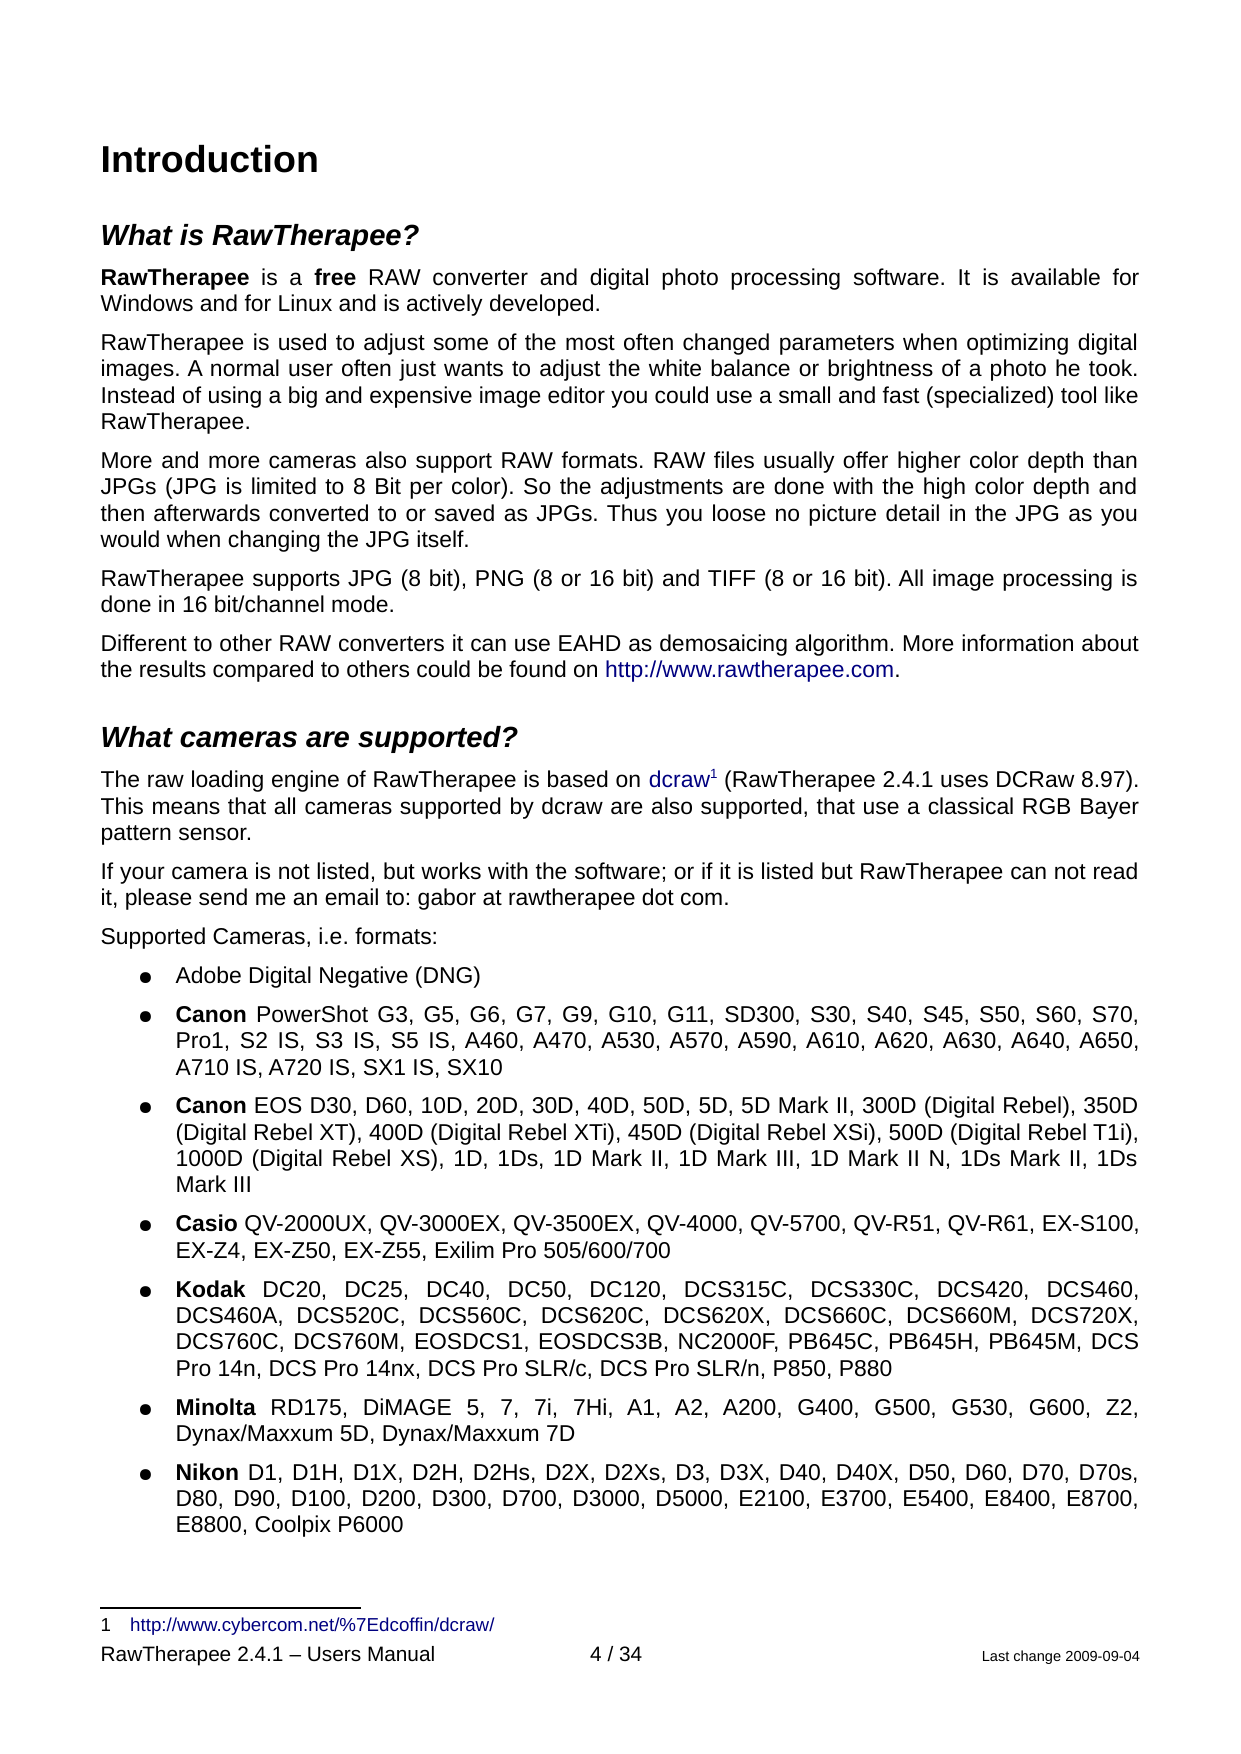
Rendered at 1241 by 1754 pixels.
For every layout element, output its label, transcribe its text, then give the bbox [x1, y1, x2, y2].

text RawTherapee is a free RAW converter and digital photo processing software. It is available for Windows and for Linux and is actively developed. [100, 264, 1140, 317]
list Kodak DC20, DC25, DC40, DC50, DC120, DCS315C, DCS330C, DCS420, DCS460, DCS460A, DCS520C, DCS560C, DCS620C, DCS620X, DCS660C, DCS660M, DCS720X, DCS760C, DCS760M, EOSDCS1, EOSDCS3B, NC2000F, PB645C, PB645H, PB645M, DCS Pro 14n, DCS Pro 14nx, DCS Pro SLR/c, DCS Pro SLR/n, P850, P880 [138, 1276, 1140, 1381]
text Different to other RAW converters it can use EAHD as demosaicing algorithm. More information about the results compared to others could be found on http://www.rawtherapee.com. [100, 630, 1140, 683]
subtitle What cameras are supported? [100, 720, 1140, 754]
list Minolta RD175, DiMAGE 5, 7, 7i, 7Hi, A1, A2, A200, G400, G500, G530, G600, Z2, Dynax/Maxxum 5D, Dynax/Maxxum 7D [138, 1393, 1140, 1446]
list Adobe Digital Negative (DNG) [138, 962, 1140, 988]
subtitle Introduction [100, 137, 1140, 180]
list Casio QV-2000UX, QV-3000EX, QV-3500EX, QV-4000, QV-5700, QV-R51, QV-R61, EX-S100, EX-Z4, EX-Z50, EX-Z55, Exilim Pro 505/600/700 [138, 1210, 1140, 1263]
text Supported Cameras, i.e. formats: [100, 923, 1140, 949]
text More and more cameras also support RAW formats. RAW files usually offer higher color depth than JPGs (JPG is limited to 8 Bit per color). So the adjustments are done with the high color depth and then afterwards converted to or saved as JPGs. Thus you loose no picture detail in the JPG as you would when changing the JPG itself. [100, 447, 1140, 552]
text RawTherapee is used to adjust some of the most often changed parameters when optimizing digital images. A normal user often just wants to adjust the white balance or brightness of a photo he took. Instead of using a big and expensive image editor you could use a small and fast (specialized) tool like RawTherapee. [100, 329, 1140, 434]
list Canon PowerShot G3, G5, G6, G7, G9, G10, G11, SD300, S30, S40, S45, S50, S60, S70, Pro1, S2 IS, S3 IS, S5 IS, A460, A470, A530, A570, A590, A610, A620, A630, A640, A650, A710 IS, A720 IS, SX1 IS, SX10 [138, 1001, 1140, 1080]
text The raw loading engine of RawTherapee is based on dcraw (RawTherapee 2.4.1 uses DCRaw 8.97). This means that all cameras supported by dcraw are also supported, that use a classical RGB Bayer pattern sensor. [100, 766, 1140, 845]
text http://www.cybercom.net/%7Edcoffin/dcraw/ [100, 1614, 1140, 1636]
text If your camera is not listed, but works with the software; or if it is listed but RawTherapee can not read it, please send me an email to: gabor at rawtherapee dot com. [100, 858, 1140, 911]
text RawTherapee supports JPG (8 bit), PNG (8 or 16 bit) and TIFF (8 or 16 bit). All image processing is done in 16 bit/channel mode. [100, 565, 1140, 618]
list Nikon D1, D1H, D1X, D2H, D2Hs, D2X, D2Xs, D3, D3X, D40, D40X, D50, D60, D70, D70s, D80, D90, D100, D200, D300, D700, D3000, D5000, E2100, E3700, E5400, E8400, E8700, E8800, Coolpix P6000 [138, 1459, 1140, 1538]
list Canon EOS D30, D60, 10D, 20D, 30D, 40D, 50D, 5D, 5D Mark II, 300D (Digital Rebel), 350D (Digital Rebel XT), 400D (Digital Rebel XTi), 450D (Digital Rebel XSi), 500D (Digital Rebel T1i), 1000D (Digital Rebel XS), 1D, 1Ds, 1D Mark II, 1D Mark III, 1D Mark II N, 1Ds Mark II, 1Ds Mark III [138, 1092, 1140, 1198]
subtitle What is RawTherapee? [100, 218, 1140, 251]
